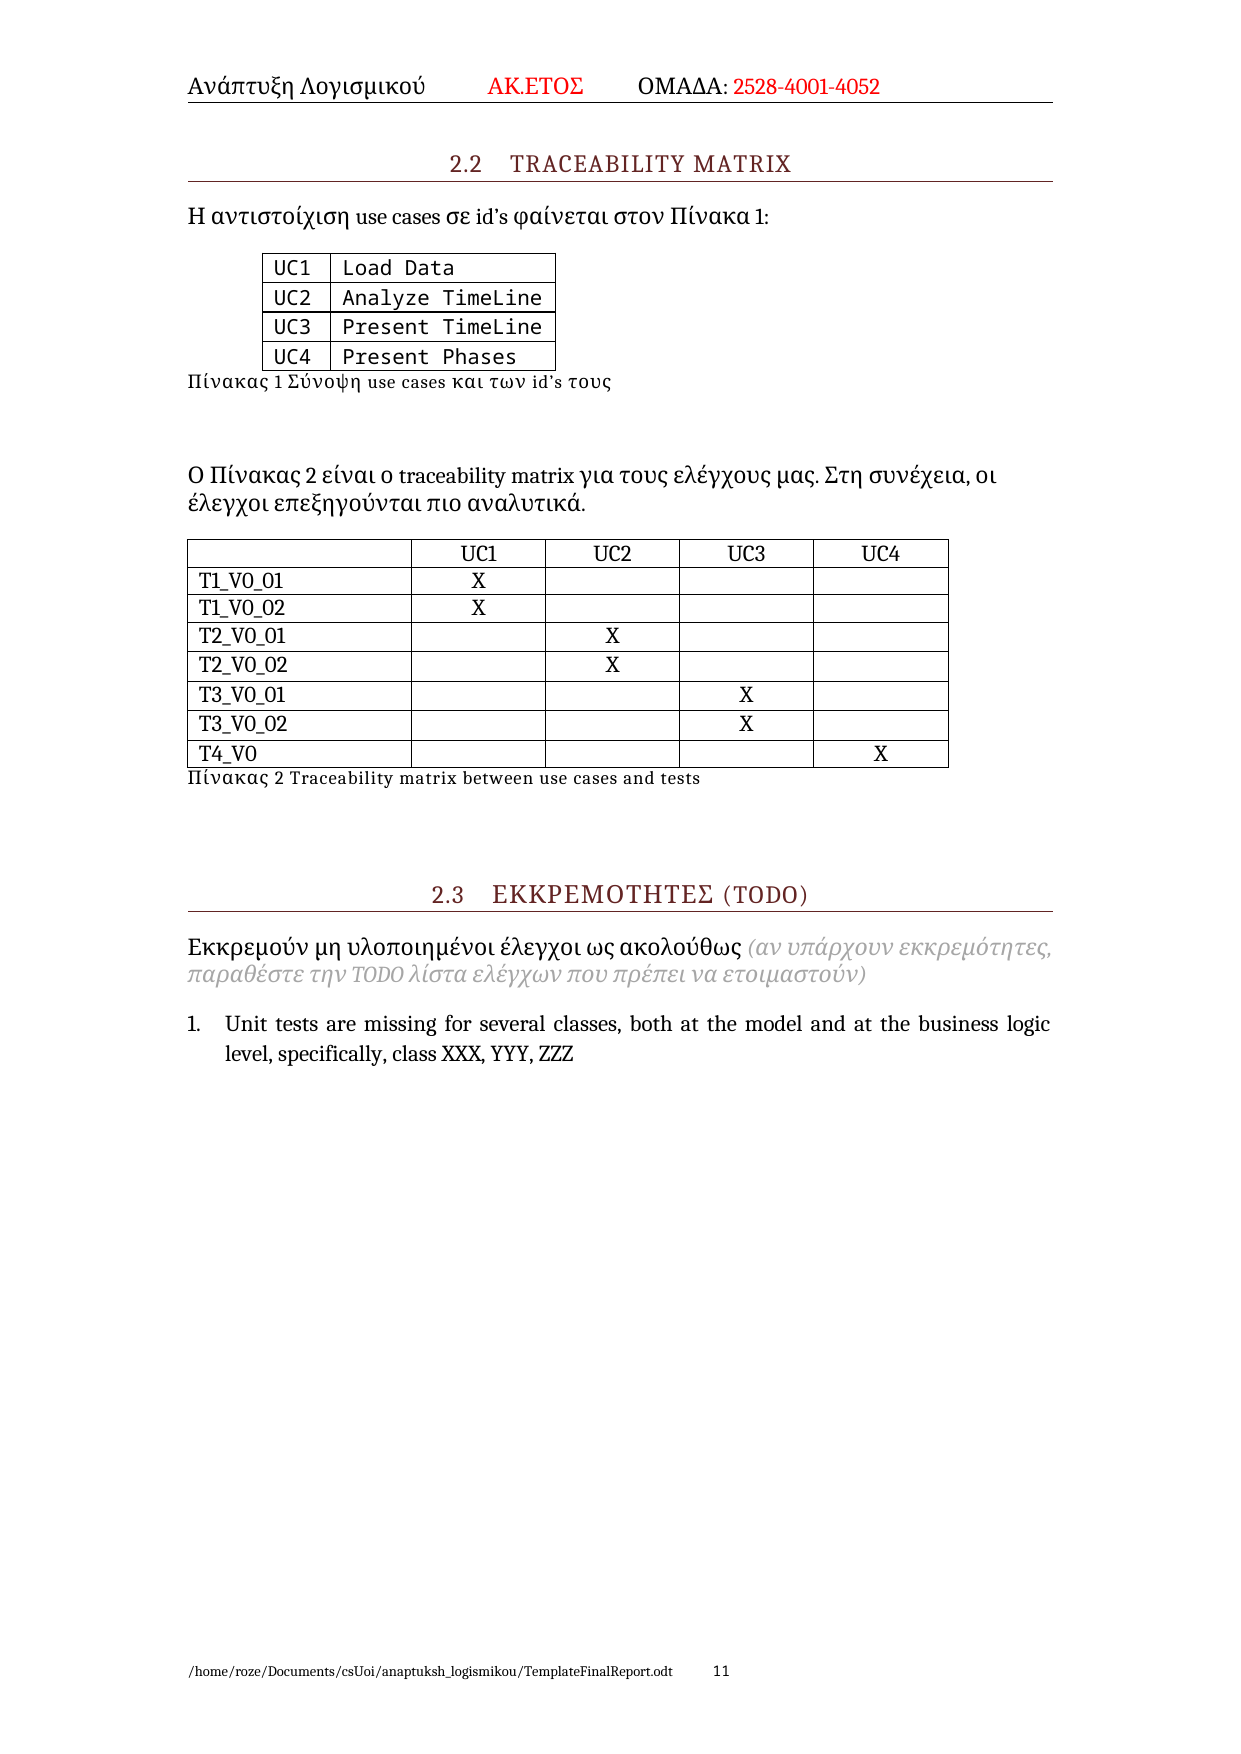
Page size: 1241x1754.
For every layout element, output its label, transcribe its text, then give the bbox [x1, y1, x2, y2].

subtitle Traceability Matrix [187, 150, 1053, 182]
table_cell X [546, 623, 679, 651]
table_cell [814, 568, 948, 594]
table_cell [680, 652, 813, 681]
table_cell [680, 595, 813, 622]
table_cell UC4 [263, 342, 330, 370]
table_cell UC2 [263, 283, 330, 311]
table_cell T3_V0_02 [188, 711, 411, 739]
table_cell [546, 595, 679, 622]
table_cell [680, 623, 813, 651]
table_header UC1 [412, 540, 545, 567]
table_header UC1 [263, 254, 330, 282]
table_cell T2_V0_01 [188, 623, 411, 651]
table_header Load Data [331, 254, 555, 282]
text Πίνακας 1 Σύνοψη use cases και των id’s τους [187, 371, 1053, 393]
list Unit tests are missing for several classes, both at the model and at the business logic level, specifically, class XXX, YYY, ZZZ [187, 1011, 1053, 1067]
table_cell [680, 741, 813, 767]
table_cell [412, 741, 545, 767]
table_cell T2_V0_02 [188, 652, 411, 681]
table_cell [814, 652, 948, 681]
table_cell X [814, 741, 948, 767]
table_cell [412, 623, 545, 651]
table_cell [814, 595, 948, 622]
table_header [188, 540, 411, 567]
table_cell X [680, 711, 813, 739]
table_cell [546, 741, 679, 767]
table_cell [546, 682, 679, 710]
table_cell [412, 652, 545, 681]
table_cell [546, 568, 679, 594]
text Η αντιστοίχιση use cases σε id’s φαίνεται στον Πίνακα 1: [187, 204, 1053, 230]
table_cell X [412, 595, 545, 622]
table_header UC2 [546, 540, 679, 567]
text Πίνακας 2 Traceability matrix between use cases and tests [187, 768, 1053, 789]
text Εκκρεμούν μη υλοποιημένοι έλεγχοι ως ακολούθως (αν υπάρχουν εκκρεμότητες, παραθέστε την TODO λίστα ελέγχων που πρέπει να ετοιμαστούν) [187, 935, 1053, 989]
table_cell T4_V0 [188, 741, 411, 767]
table_cell [546, 711, 679, 739]
table_cell Present Phases [331, 342, 555, 370]
text Ο Πίνακας 2 είναι ο traceability matrix για τους ελέγχους μας. Στη συνέχεια, οι έλεγχοι επεξηγούνται πιο αναλυτικά. [187, 463, 1053, 517]
table_cell [814, 682, 948, 710]
table_header UC4 [814, 540, 948, 567]
table_cell Analyze TimeLine [331, 283, 555, 311]
table_cell [814, 711, 948, 739]
table_cell [814, 623, 948, 651]
table_cell X [412, 568, 545, 594]
table_cell UC3 [263, 313, 330, 341]
table_cell X [546, 652, 679, 681]
table_cell [680, 568, 813, 594]
table_cell Present TimeLine [331, 313, 555, 341]
table_header UC3 [680, 540, 813, 567]
table_cell T1_V0_01 [188, 568, 411, 594]
subtitle ΕΚΚΡΕΜΟΤΗΤΕΣ (ToDo) [187, 881, 1053, 912]
table_cell X [680, 682, 813, 710]
table_cell T3_V0_01 [188, 682, 411, 710]
table_cell [412, 682, 545, 710]
table_cell T1_V0_02 [188, 595, 411, 622]
table_cell [412, 711, 545, 739]
